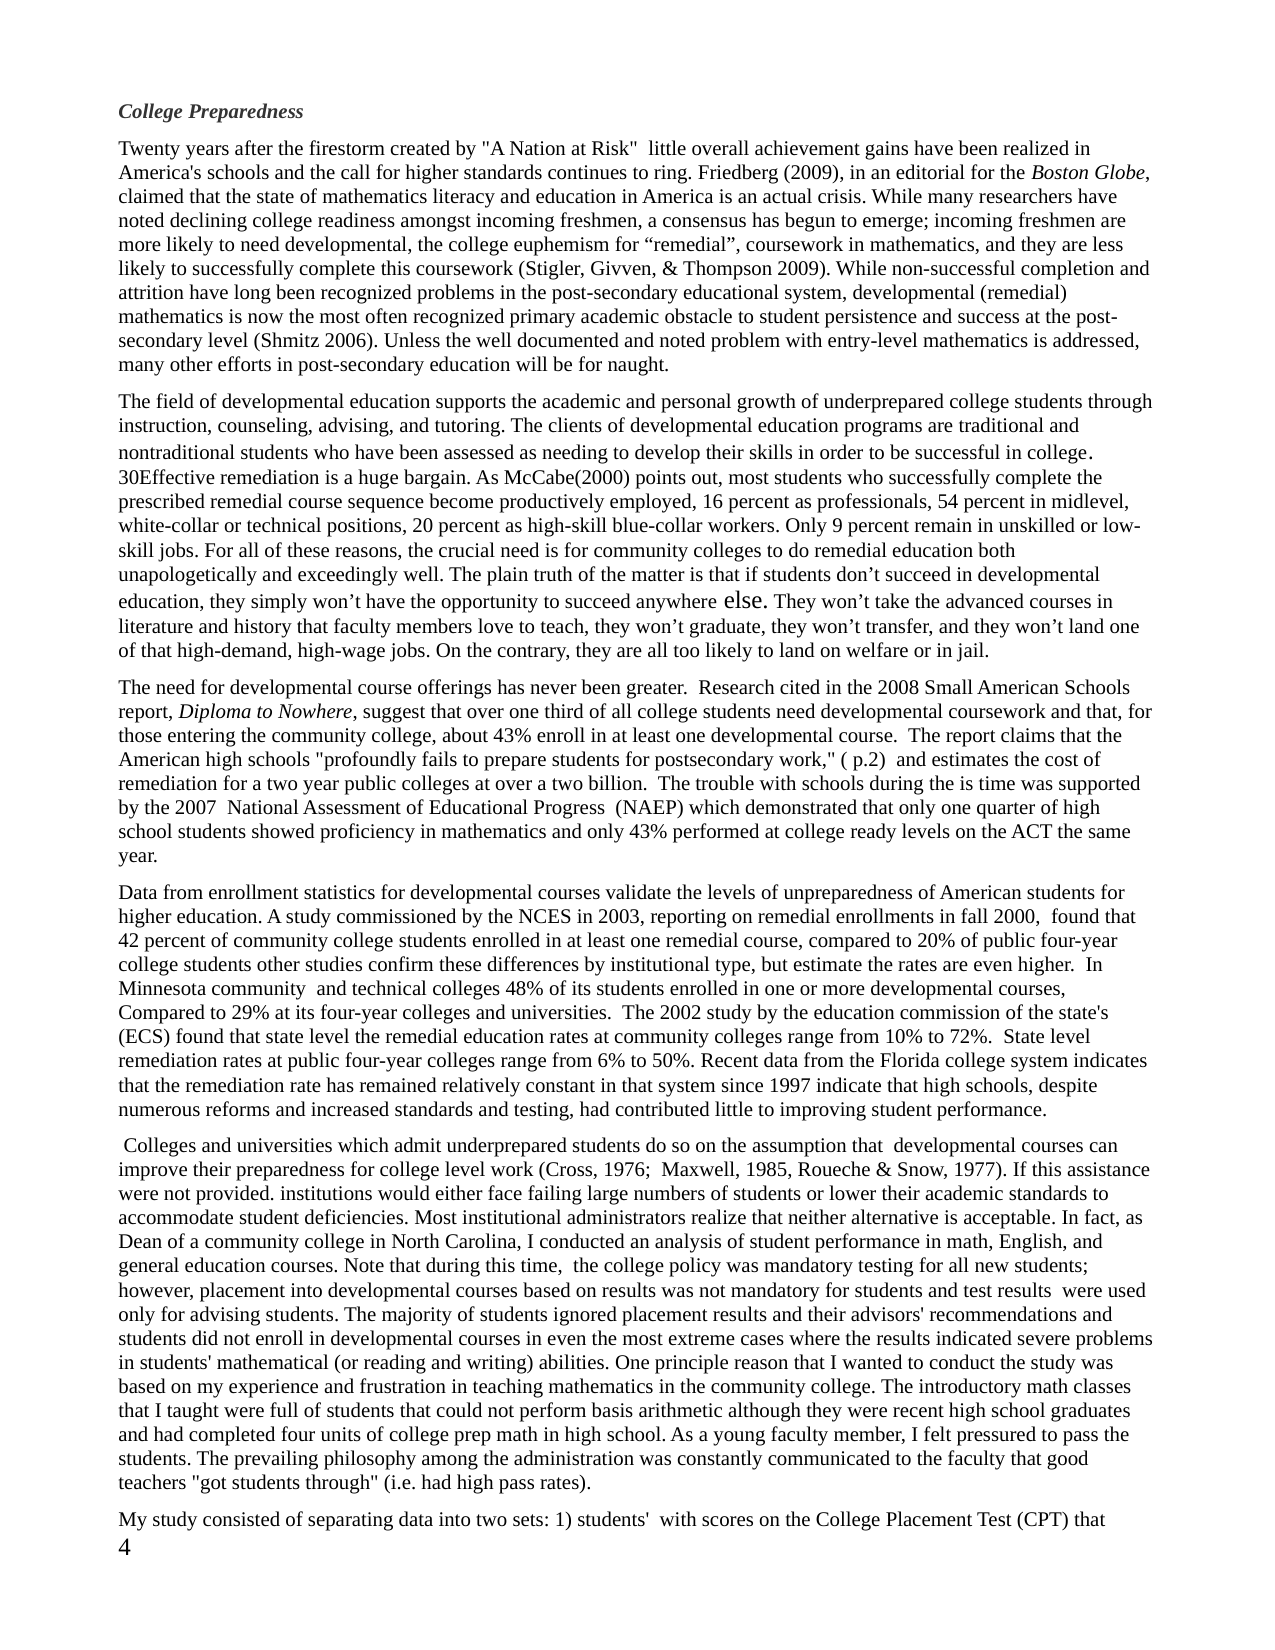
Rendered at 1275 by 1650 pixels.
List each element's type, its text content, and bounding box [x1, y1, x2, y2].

text Colleges and universities which admit underprepared students do so on the assumption that developmental courses can improve their preparedness for college level work (Cross, 1976; Maxwell, 1985, Roueche & Snow, 1977). If this assistance were not provided. institutions would either face failing large numbers of students or lower their academic standards to accommodate student deficiencies. Most institutional administrators realize that neither alternative is acceptable. In fact, as Dean of a community college in North Carolina, I conducted an analysis of student performance in math, English, and general education courses. Note that during this time, the college policy was mandatory testing for all new students; however, placement into developmental courses based on results was not mandatory for students and test results were used only for advising students. The majority of students ignored placement results and their advisors' recommendations and students did not enroll in developmental courses in even the most extreme cases where the results indicated severe problems in students' mathematical (or reading and writing) abilities. One principle reason that I wanted to conduct the study was based on my experience and frustration in teaching mathematics in the community college. The introductory math classes that I taught were full of students that could not perform basis arithmetic although they were recent high school graduates and had completed four units of college prep math in high school. As a young faculty member, I felt pressured to pass the students. The prevailing philosophy among the administration was constantly communicated to the faculty that good teachers "got students through" (i.e. had high pass rates). [118, 1133, 1157, 1494]
text The need for developmental course offerings has never been greater. Research cited in the 2008 Small American Schools report, Diploma to Nowhere, suggest that over one third of all college students need developmental coursework and that, for those entering the community college, about 43% enroll in at least one developmental course. The report claims that the American high schools "profoundly fails to prepare students for postsecondary work," ( p.2) and estimates the cost of remediation for a two year public colleges at over a two billion. The trouble with schools during the is time was supported by the 2007 National Assessment of Educational Progress (NAEP) which demonstrated that only one quarter of high school students showed proficiency in mathematics and only 43% performed at college ready levels on the ACT the same year. [118, 675, 1157, 867]
text Data from enrollment statistics for developmental courses validate the levels of unpreparedness of American students for higher education. A study commissioned by the NCES in 2003, reporting on remedial enrollments in fall 2000, found that 42 percent of community college students enrolled in at least one remedial course, compared to 20% of public four-year college students other studies confirm these differences by institutional type, but estimate the rates are even higher. In Minnesota community and technical colleges 48% of its students enrolled in one or more developmental courses, Compared to 29% at its four-year colleges and universities. The 2002 study by the education commission of the state's (ECS) found that state level the remedial education rates at community colleges range from 10% to 72%. State level remediation rates at public four-year colleges range from 6% to 50%. Recent data from the Florida college system indicates that the remediation rate has remained relatively constant in that system since 1997 indicate that high schools, despite numerous reforms and increased standards and testing, had contributed little to improving student performance. [118, 880, 1157, 1121]
text College Preparedness [118, 99, 1157, 123]
text Twenty years after the firestorm created by "A Nation at Risk" little overall achievement gains have been realized in America's schools and the call for higher standards continues to ring. Friedberg (2009), in an editorial for the Boston Globe, claimed that the state of mathematics literacy and education in America is an actual crisis. While many researchers have noted declining college readiness amongst incoming freshmen, a consensus has begun to emerge; incoming freshmen are more likely to need developmental, the college euphemism for “remedial”, coursework in mathematics, and they are less likely to successfully complete this coursework (Stigler, Givven, & Thompson 2009). While non-successful completion and attrition have long been recognized problems in the post-secondary educational system, developmental (remedial) mathematics is now the most often recognized primary academic obstacle to student persistence and success at the post-secondary level (Shmitz 2006). Unless the well documented and noted problem with entry-level mathematics is addressed, many other efforts in post-secondary education will be for naught. [118, 136, 1157, 376]
text My study consisted of separating data into two sets: 1) students' with scores on the College Placement Test (CPT) that [118, 1507, 1157, 1531]
text The field of developmental education supports the academic and personal growth of underprepared college students through instruction, counseling, advising, and tutoring. The clients of developmental education programs are traditional and nontraditional students who have been assessed as needing to develop their skills in order to be successful in college. 30Effective remediation is a huge bargain. As McCabe(2000) points out, most students who successfully complete the prescribed remedial course sequence become productively employed, 16 percent as professionals, 54 percent in midlevel, white-collar or technical positions, 20 percent as high-skill blue-collar workers. Only 9 percent remain in unskilled or low-skill jobs. For all of these reasons, the crucial need is for community colleges to do remedial education both unapologetically and exceedingly well. The plain truth of the matter is that if students don’t succeed in developmental education, they simply won’t have the opportunity to succeed anywhere else. They won’t take the advanced courses in literature and history that faculty members love to teach, they won’t graduate, they won’t transfer, and they won’t land one of that high-demand, high-wage jobs. On the contrary, they are all too likely to land on welfare or in jail. [118, 389, 1157, 662]
